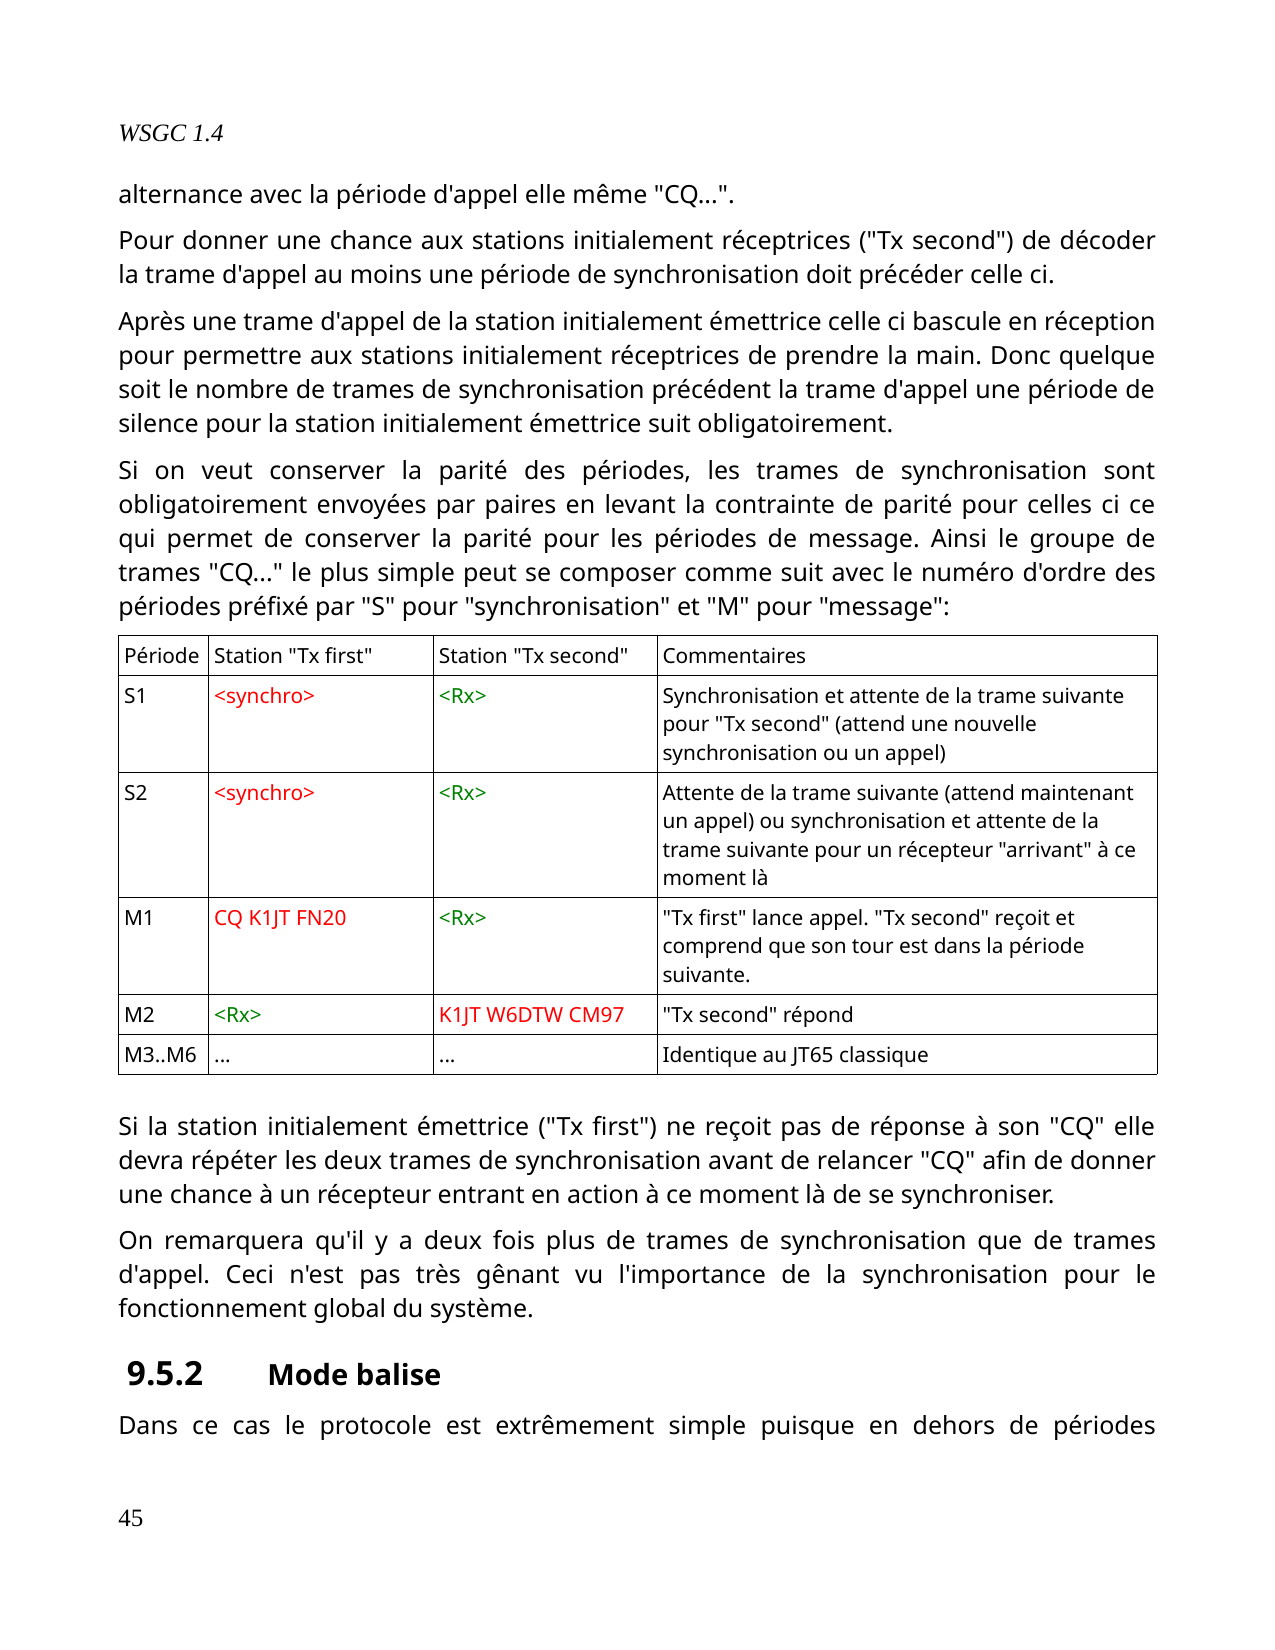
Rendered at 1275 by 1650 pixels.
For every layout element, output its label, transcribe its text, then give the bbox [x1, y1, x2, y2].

table_cell S1 [119, 676, 208, 772]
subtitle Mode balise [118, 1350, 1157, 1395]
table_cell CQ K1JT FN20 [209, 898, 433, 994]
text alternance avec la période d'appel elle même "CQ...". [118, 176, 1157, 210]
table_cell M3..M6 [119, 1035, 208, 1074]
table_cell Synchronisation et attente de la trame suivante pour "Tx second" (attend une nouvelle synchronisation ou un appel) [658, 676, 1157, 772]
table_cell <synchro> [209, 676, 433, 772]
text Si la station initialement émettrice ("Tx first") ne reçoit pas de réponse à son "CQ" elle devra répéter les deux trames de synchronisation avant de relancer "CQ" afin de donner une chance à un récepteur entrant en action à ce moment là de se synchroniser. [118, 1108, 1157, 1211]
table_header Station "Tx second" [434, 636, 657, 675]
table_cell K1JT W6DTW CM97 [434, 995, 657, 1034]
table_cell <Rx> [434, 898, 657, 994]
table_cell Attente de la trame suivante (attend maintenant un appel) ou synchronisation et attente de la trame suivante pour un récepteur "arrivant" à ce moment là [658, 773, 1157, 897]
text Pour donner une chance aux stations initialement réceptrices ("Tx second") de décoder la trame d'appel au moins une période de synchronisation doit précéder celle ci. [118, 223, 1157, 291]
table_cell S2 [119, 773, 208, 897]
table_header Commentaires [658, 636, 1157, 675]
table_header Station "Tx first" [209, 636, 433, 675]
text On remarquera qu'il y a deux fois plus de trames de synchronisation que de trames d'appel. Ceci n'est pas très gênant vu l'importance de la synchronisation pour le fonctionnement global du système. [118, 1222, 1157, 1325]
table_cell <Rx> [434, 676, 657, 772]
table_cell M2 [119, 995, 208, 1034]
table_cell Identique au JT65 classique [658, 1035, 1157, 1074]
text Après une trame d'appel de la station initialement émettrice celle ci bascule en réception pour permettre aux stations initialement réceptrices de prendre la main. Donc quelque soit le nombre de trames de synchronisation précédent la trame d'appel une période de silence pour la station initialement émettrice suit obligatoirement. [118, 303, 1157, 440]
text Dans ce cas le protocole est extrêmement simple puisque en dehors de périodes [118, 1408, 1157, 1442]
table_cell M1 [119, 898, 208, 994]
table_cell <synchro> [209, 773, 433, 897]
text Si on veut conserver la parité des périodes, les trames de synchronisation sont obligatoirement envoyées par paires en levant la contrainte de parité pour celles ci ce qui permet de conserver la parité pour les périodes de message. Ainsi le groupe de trames "CQ..." le plus simple peut se composer comme suit avec le numéro d'ordre des périodes préfixé par "S" pour "synchronisation" et "M" pour "message": [118, 452, 1157, 623]
table_header Période [119, 636, 208, 675]
table_cell ... [434, 1035, 657, 1074]
table_cell ... [209, 1035, 433, 1074]
table_cell "Tx second" répond [658, 995, 1157, 1034]
table_cell "Tx first" lance appel. "Tx second" reçoit et comprend que son tour est dans la période suivante. [658, 898, 1157, 994]
table_cell <Rx> [209, 995, 433, 1034]
table_cell <Rx> [434, 773, 657, 897]
